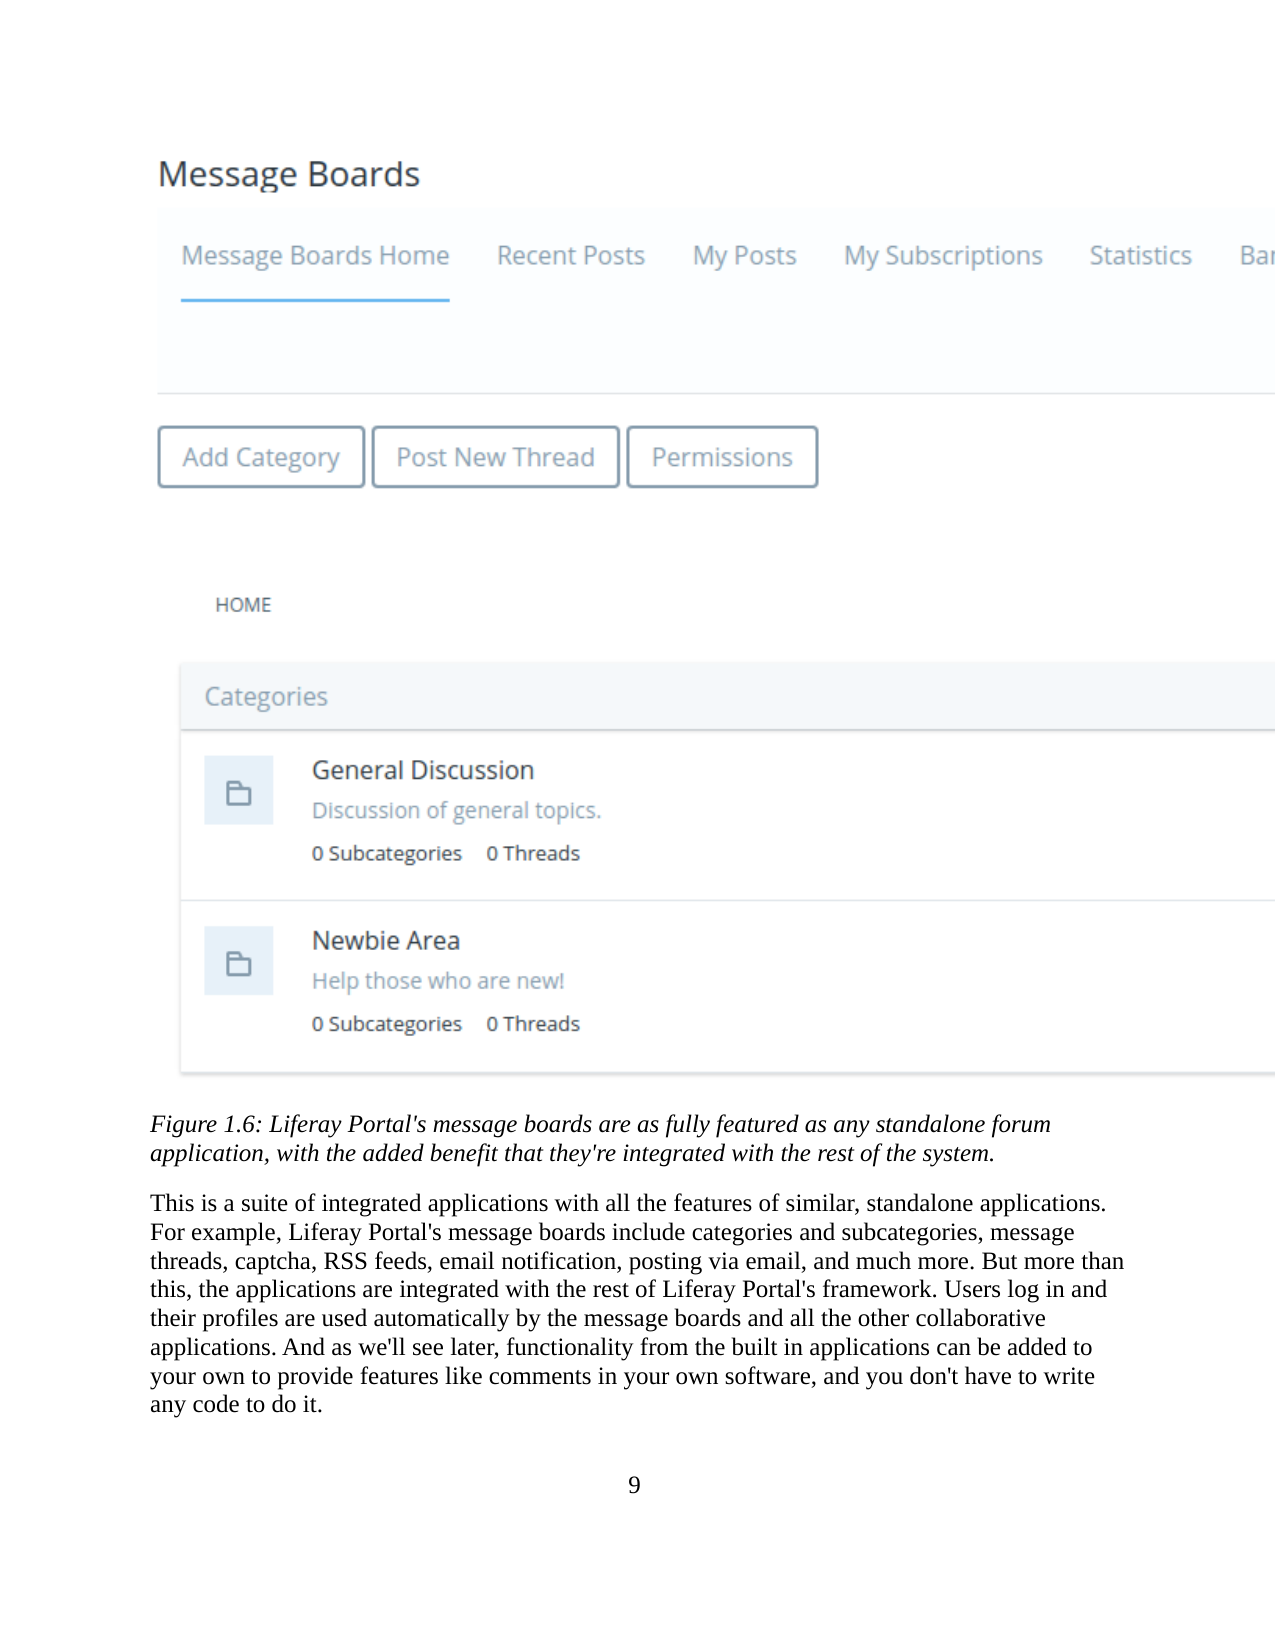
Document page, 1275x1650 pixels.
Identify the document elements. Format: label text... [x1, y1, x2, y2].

text This is a suite of integrated applications with all the features of similar, standalone applications. For example, Liferay Portal's message boards include categories and subcategories, message threads, captcha, RSS feeds, email notification, posting via email, and much more. But more than this, the applications are integrated with the rest of Liferay Portal's framework. Users log in and their profiles are used automatically by the message boards and all the other collaborative applications. And as we'll see later, functionality from the built in applications can be added to your own to provide features like comments in your own software, and you don't have to write any code to do it. [150, 1188, 1125, 1418]
text Figure 1.6: Liferay Portal's message boards are as fully featured as any standalone forum application, with the added benefit that they're integrated with the rest of the system. [150, 1109, 1125, 1167]
picture [150, 150, 1275, 1097]
